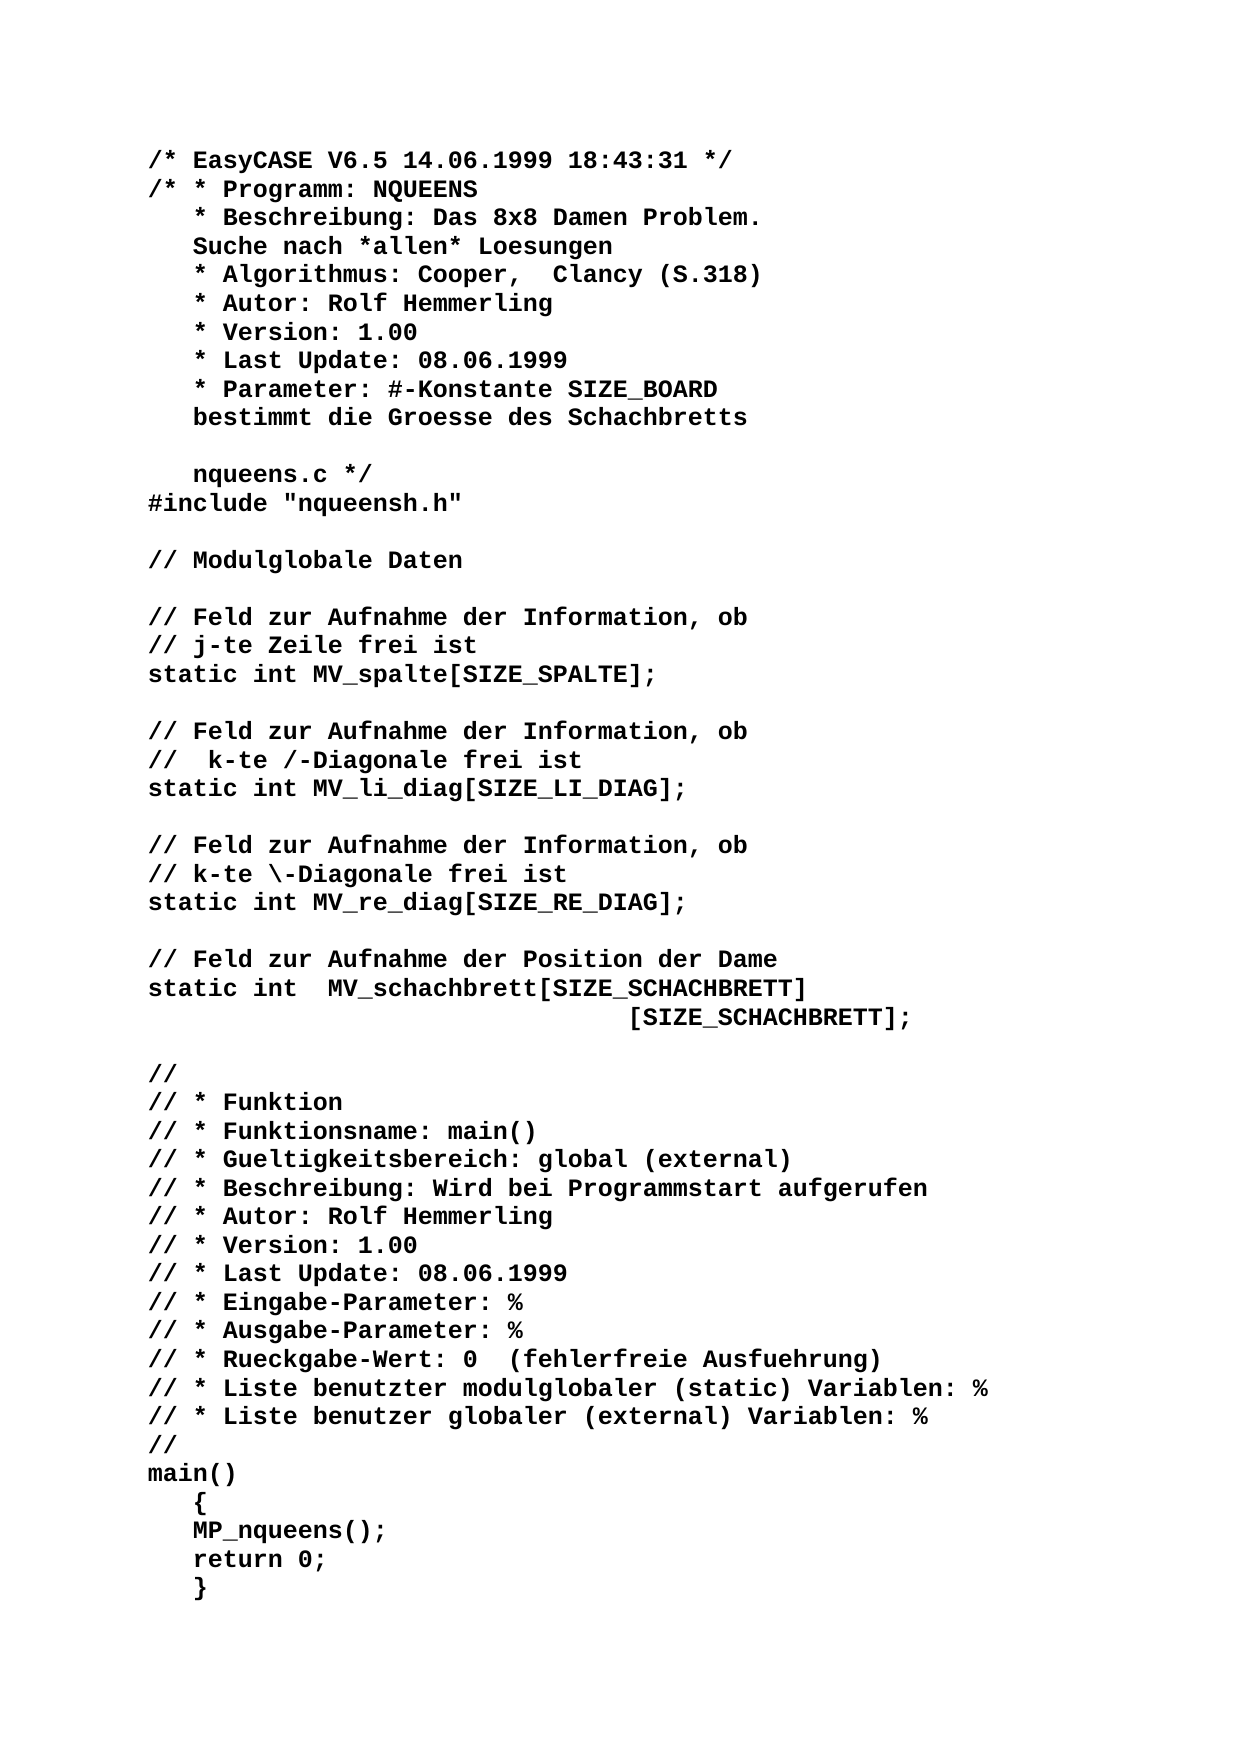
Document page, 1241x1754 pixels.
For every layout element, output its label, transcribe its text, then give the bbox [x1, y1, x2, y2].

text // k-te /-Diagonale frei ist [148, 747, 1092, 776]
text // Feld zur Aufnahme der Position der Dame [148, 947, 1092, 975]
text { [148, 1489, 1092, 1518]
text // * Rueckgabe-Wert: 0 (fehlerfreie Ausfuehrung) [148, 1346, 1092, 1375]
text // Feld zur Aufnahme der Information, ob [148, 833, 1092, 861]
text /* EasyCASE V6.5 14.06.1999 18:43:31 */ [148, 148, 1092, 176]
text static int MV_schachbrett[SIZE_SCHACHBRETT] [148, 975, 1092, 1004]
text bestimmt die Groesse des Schachbretts [148, 404, 1092, 433]
text // * Funktion [148, 1089, 1092, 1118]
text * Parameter: #-Konstante SIZE_BOARD [148, 376, 1092, 404]
text * Beschreibung: Das 8x8 Damen Problem. [148, 205, 1092, 233]
text Suche nach *allen* Loesungen [148, 233, 1092, 262]
text // * Autor: Rolf Hemmerling [148, 1204, 1092, 1232]
text // * Liste benutzter modulglobaler (static) Variablen: % [148, 1375, 1092, 1403]
text // [148, 1432, 1092, 1461]
text // k-te \-Diagonale frei ist [148, 861, 1092, 890]
text // * Eingabe-Parameter: % [148, 1289, 1092, 1318]
text * Algorithmus: Cooper, Clancy (S.318) [148, 262, 1092, 290]
text // * Version: 1.00 [148, 1232, 1092, 1261]
text // [148, 1061, 1092, 1089]
text // * Beschreibung: Wird bei Programmstart aufgerufen [148, 1175, 1092, 1204]
text // * Ausgabe-Parameter: % [148, 1318, 1092, 1346]
text } [148, 1575, 1092, 1603]
text /* * Programm: NQUEENS [148, 176, 1092, 205]
text #include "nqueensh.h" [148, 490, 1092, 519]
text nqueens.c */ [148, 462, 1092, 490]
text // Feld zur Aufnahme der Information, ob [148, 604, 1092, 633]
text static int MV_re_diag[SIZE_RE_DIAG]; [148, 890, 1092, 918]
text [SIZE_SCHACHBRETT]; [148, 1004, 1092, 1032]
text // Feld zur Aufnahme der Information, ob [148, 718, 1092, 747]
text static int MV_li_diag[SIZE_LI_DIAG]; [148, 776, 1092, 804]
text // * Liste benutzer globaler (external) Variablen: % [148, 1403, 1092, 1432]
text * Version: 1.00 [148, 319, 1092, 347]
text * Last Update: 08.06.1999 [148, 347, 1092, 376]
text return 0; [148, 1546, 1092, 1575]
text // Modulglobale Daten [148, 547, 1092, 576]
text // * Last Update: 08.06.1999 [148, 1261, 1092, 1289]
text static int MV_spalte[SIZE_SPALTE]; [148, 661, 1092, 690]
text // j-te Zeile frei ist [148, 633, 1092, 661]
text // * Funktionsname: main() [148, 1118, 1092, 1147]
text * Autor: Rolf Hemmerling [148, 290, 1092, 319]
text MP_nqueens(); [148, 1518, 1092, 1546]
text // * Gueltigkeitsbereich: global (external) [148, 1147, 1092, 1175]
text main() [148, 1461, 1092, 1489]
